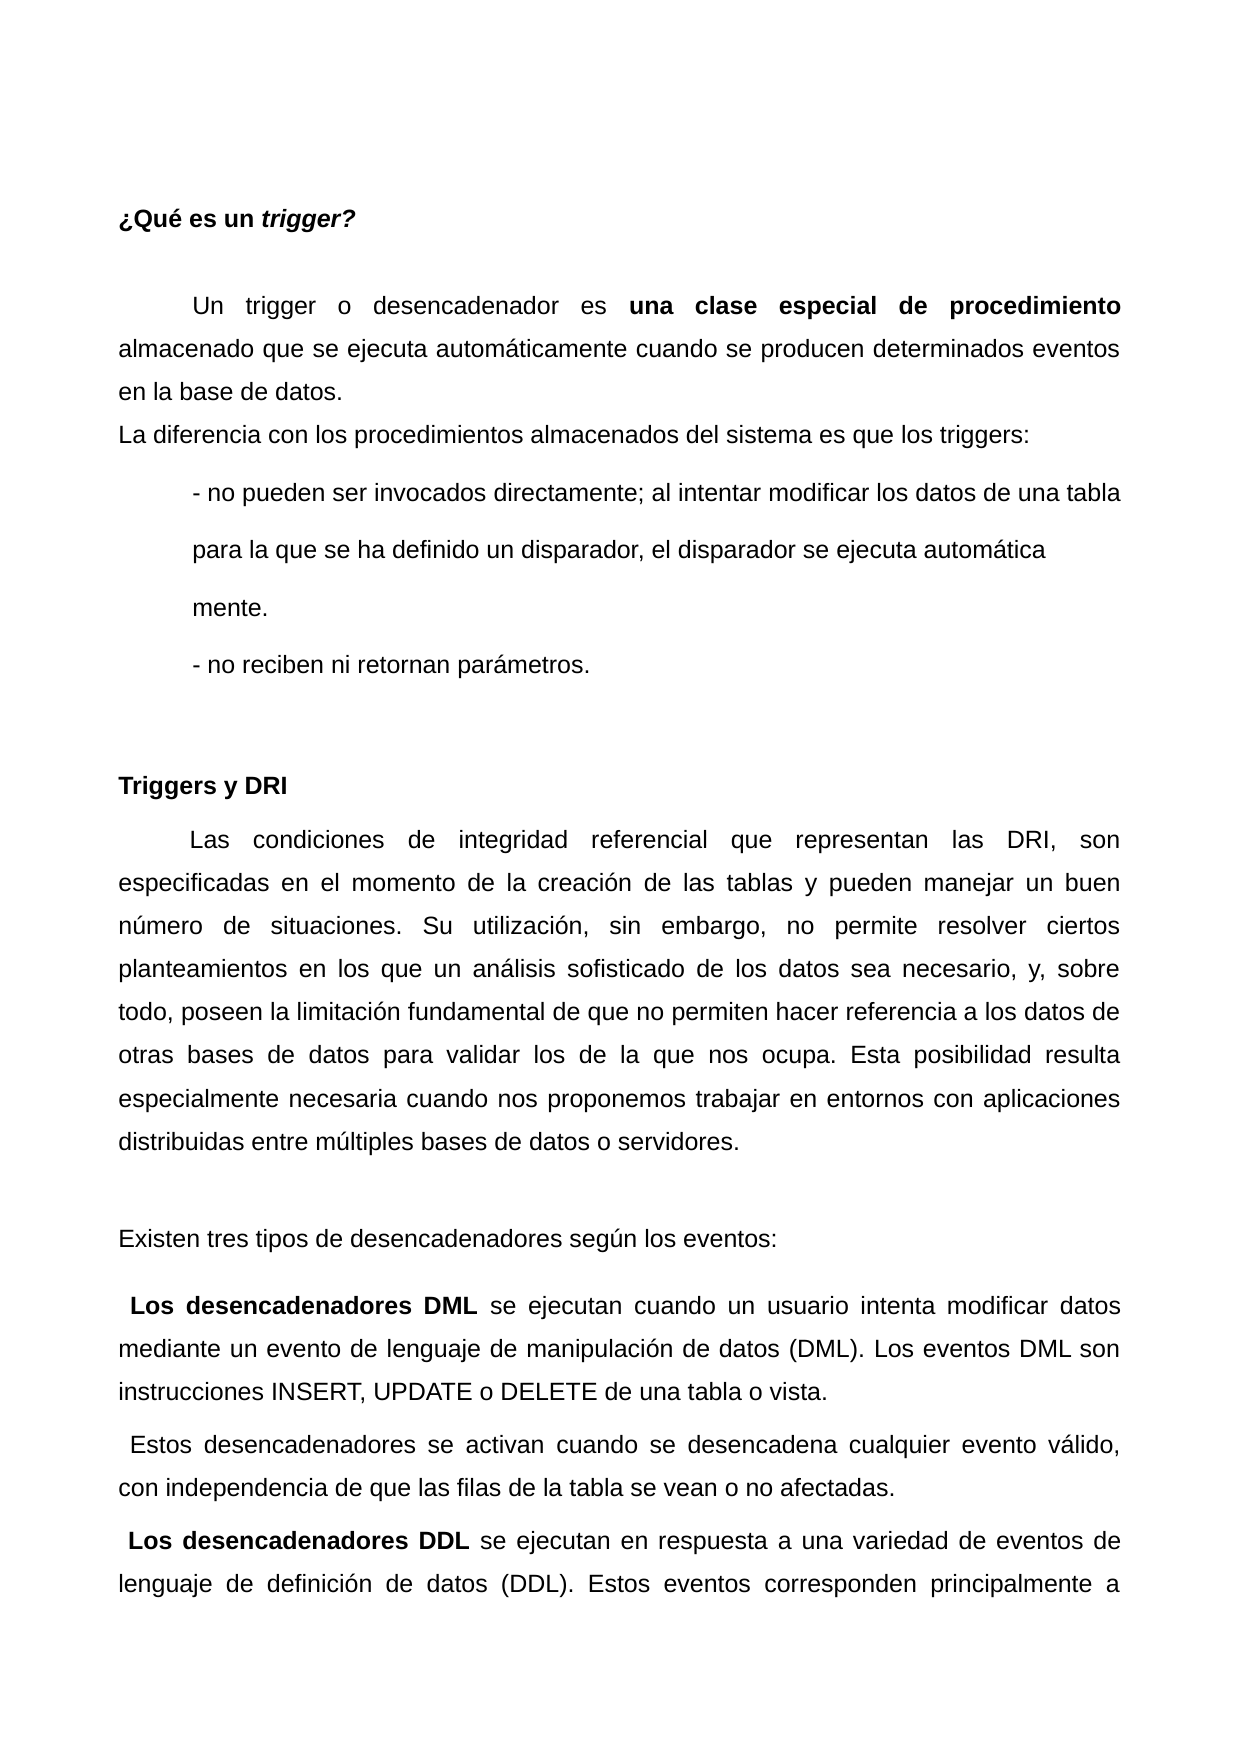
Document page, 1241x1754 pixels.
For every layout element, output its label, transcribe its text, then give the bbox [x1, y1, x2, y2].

text mente. [192, 592, 1122, 621]
text Existen tres tipos de desencadenadores según los eventos: [118, 1224, 1122, 1253]
text Un trigger o desencadenador es una clase especial de procedimiento almacenado que se ejecuta automáticamente cuando se producen determinados eventos en la base de datos. [118, 291, 1122, 406]
text ¿Qué es un trigger? [118, 204, 1122, 233]
text para la que se ha definido un disparador, el disparador se ejecuta automática [192, 535, 1122, 564]
text Los desencadenadores DDL se ejecutan en respuesta a una variedad de eventos de lenguaje de definición de datos (DDL). Estos eventos corresponden principalmente a [118, 1526, 1122, 1597]
text Las condiciones de integridad referencial que representan las DRI, son especificadas en el momento de la creación de las tablas y pueden manejar un buen número de situaciones. Su utilización, sin embargo, no permite resolver ciertos planteamientos en los que un análisis sofisticado de los datos sea necesario, y, sobre todo, poseen la limitación fundamental de que no permiten hacer referencia a los datos de otras bases de datos para validar los de la que nos ocupa. Esta posibilidad resulta especialmente necesaria cuando nos proponemos trabajar en entornos con aplicaciones distribuidas entre múltiples bases de datos o servidores. [118, 825, 1122, 1156]
text La diferencia con los procedimientos almacenados del sistema es que los triggers: [118, 420, 1122, 449]
text - no reciben ni retornan parámetros. [192, 650, 1122, 679]
text - no pueden ser invocados directamente; al intentar modificar los datos de una tabla [192, 477, 1122, 506]
text Estos desencadenadores se activan cuando se desencadena cualquier evento válido, con independencia de que las filas de la tabla se vean o no afectadas. [118, 1430, 1122, 1502]
text Los desencadenadores DML se ejecutan cuando un usuario intenta modificar datos mediante un evento de lenguaje de manipulación de datos (DML). Los eventos DML son instrucciones INSERT, UPDATE o DELETE de una tabla o vista. [118, 1291, 1122, 1406]
text Triggers y DRI [118, 771, 1122, 799]
